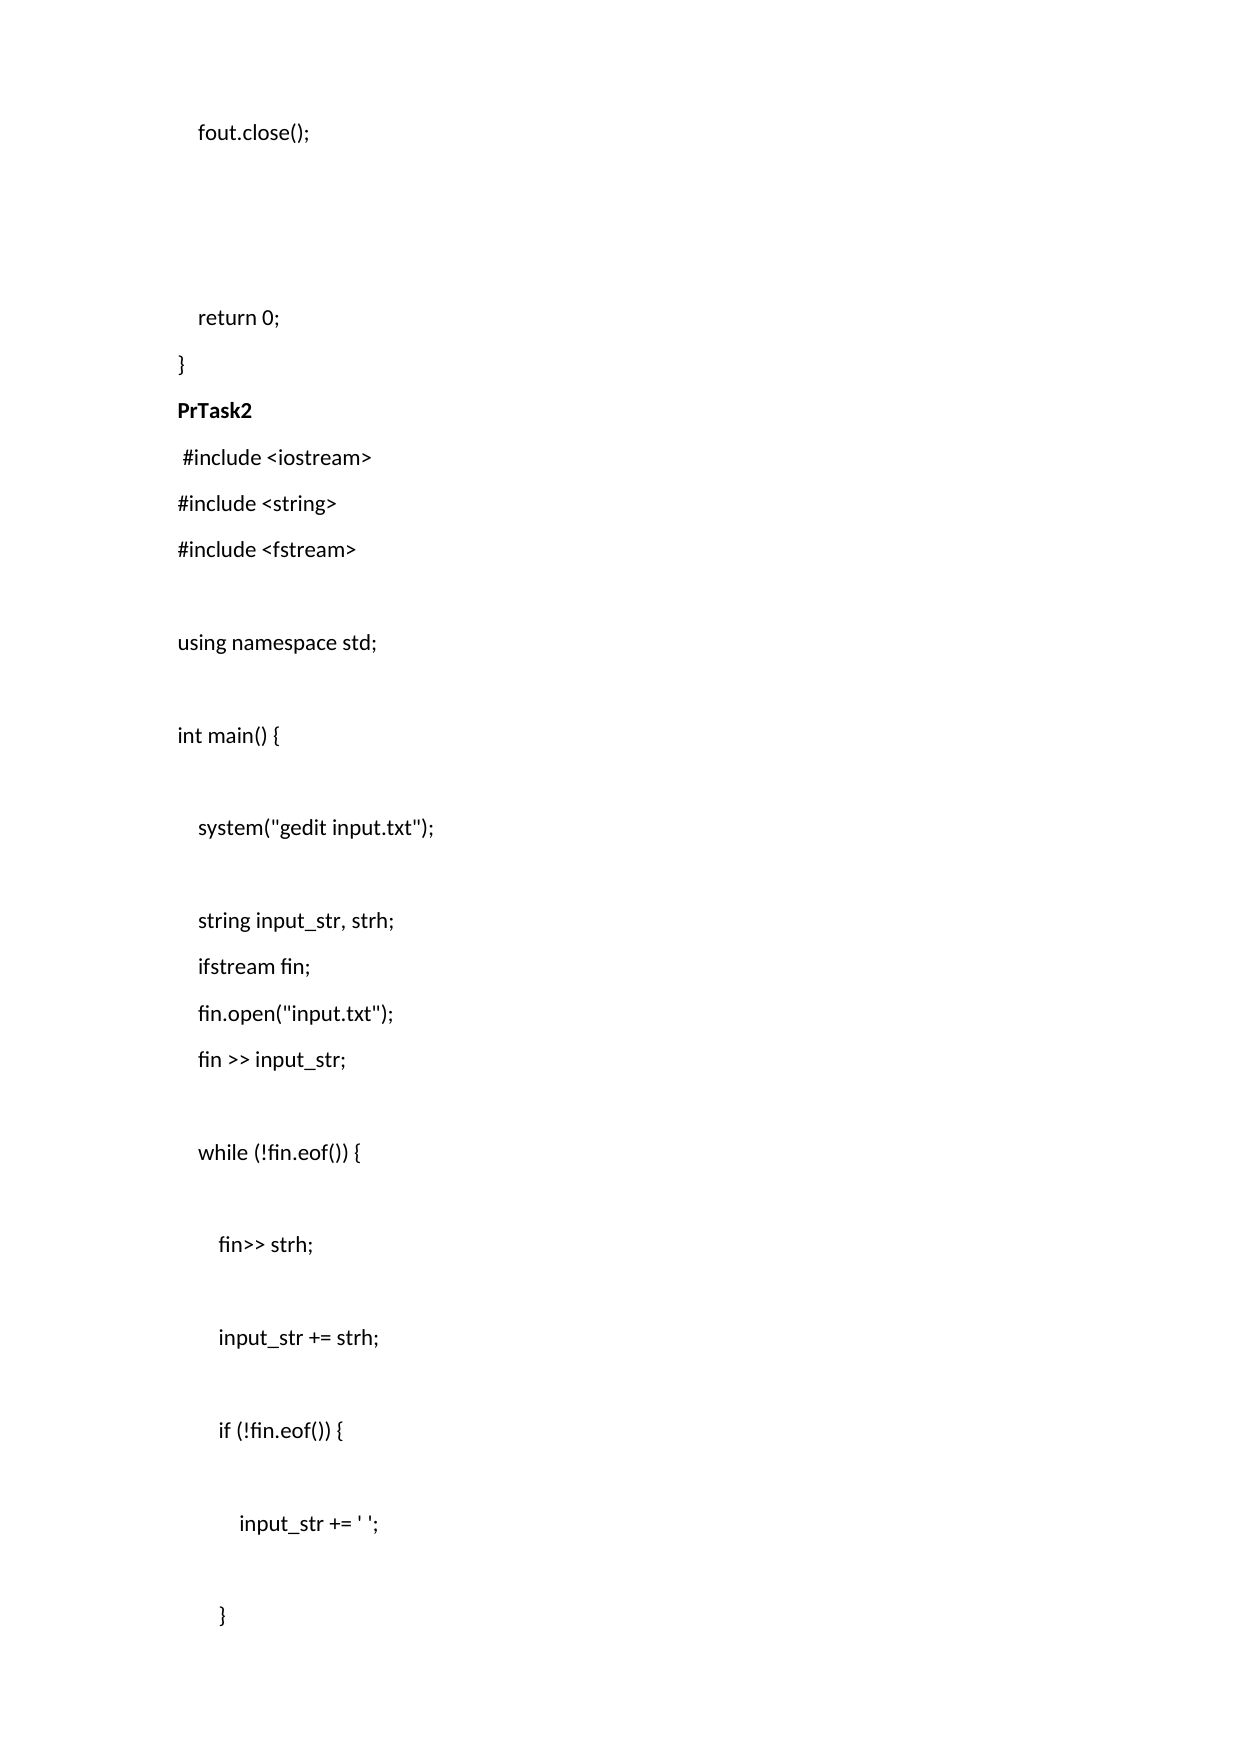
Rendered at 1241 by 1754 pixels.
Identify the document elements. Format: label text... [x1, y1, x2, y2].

text #include <string> [177, 489, 1152, 517]
text fin.open("input.txt"); [177, 999, 1152, 1027]
text fin>> strh; [177, 1231, 1152, 1259]
text system("gedit input.txt"); [177, 813, 1152, 841]
text } [177, 350, 1152, 378]
text if (!fin.eof()) { [177, 1416, 1152, 1444]
text input_str += strh; [177, 1323, 1152, 1351]
text fin >> input_str; [177, 1045, 1152, 1073]
text input_str += ' '; [177, 1509, 1152, 1537]
text } [177, 1601, 1152, 1629]
text string input_str, strh; [177, 906, 1152, 934]
text int main() { [177, 721, 1152, 749]
text #include <iostream> [177, 443, 1152, 471]
text PrTask2 [177, 396, 1152, 424]
text fout.close(); [177, 118, 1152, 146]
text while (!fin.eof()) { [177, 1138, 1152, 1166]
text #include <fstream> [177, 535, 1152, 563]
text ifstream fin; [177, 952, 1152, 981]
text return 0; [177, 303, 1152, 332]
text using namespace std; [177, 628, 1152, 656]
